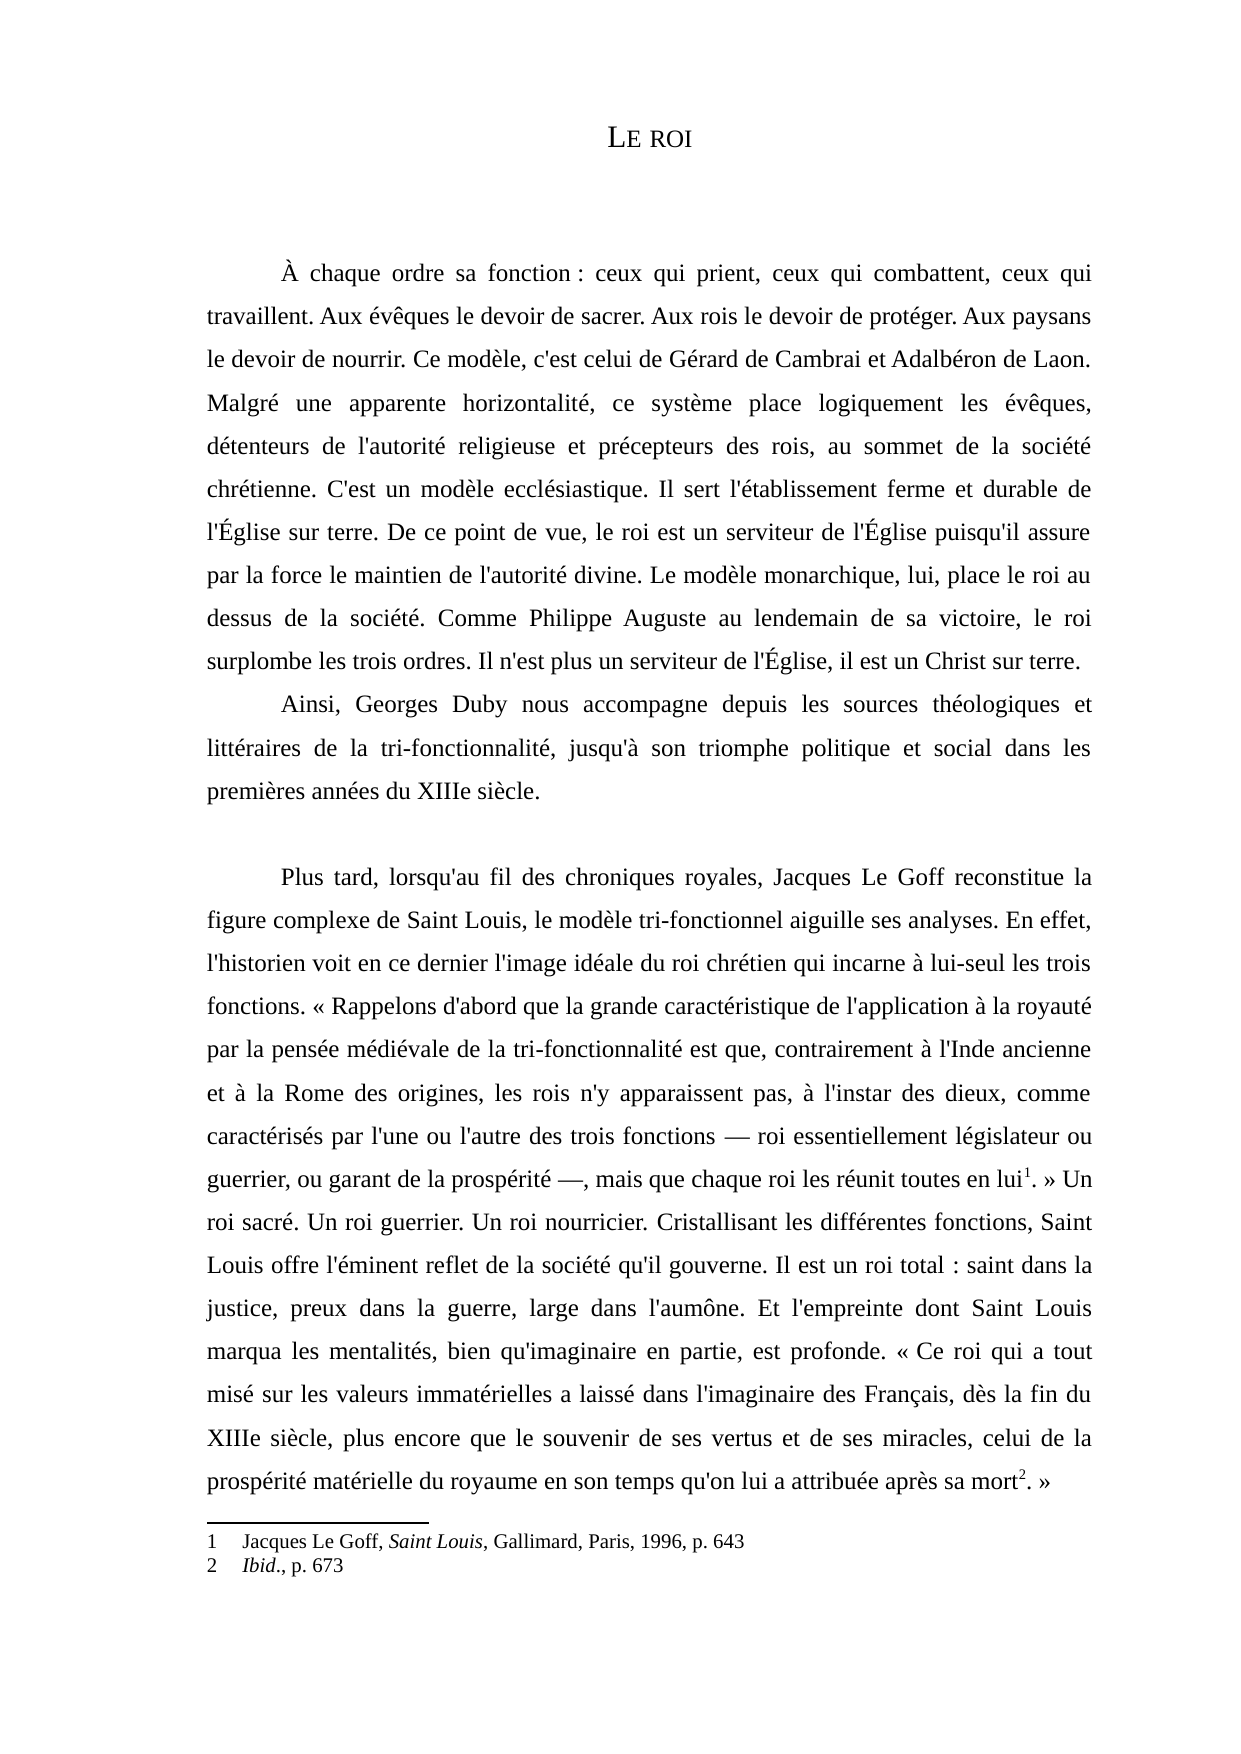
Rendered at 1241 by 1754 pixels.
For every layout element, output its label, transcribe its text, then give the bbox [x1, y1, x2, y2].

text Ibid., p. 673 [207, 1553, 1093, 1577]
text Plus tard, lorsqu'au fil des chroniques royales, Jacques Le Goff reconstitue la figure complexe de Saint Louis, le modèle tri-fonctionnel aiguille ses analyses. En effet, l'historien voit en ce dernier l'image idéale du roi chrétien qui incarne à lui-seul les trois fonctions. « Rappelons d'abord que la grande caractéristique de l'application à la royauté par la pensée médiévale de la tri-fonctionnalité est que, contrairement à l'Inde ancienne et à la Rome des origines, les rois n'y apparaissent pas, à l'instar des dieux, comme caractérisés par l'une ou l'autre des trois fonctions ― roi essentiellement législateur ou guerrier, ou garant de la prospérité ―, mais que chaque roi les réunit toutes en lui. » Un roi sacré. Un roi guerrier. Un roi nourricier. Cristallisant les différentes fonctions, Saint Louis offre l'éminent reflet de la société qu'il gouverne. Il est un roi total : saint dans la justice, preux dans la guerre, large dans l'aumône. Et l'empreinte dont Saint Louis marqua les mentalités, bien qu'imaginaire en partie, est profonde. « Ce roi qui a tout misé sur les valeurs immatérielles a laissé dans l'imaginaire des Français, dès la fin du XIIIe siècle, plus encore que le souvenir de ses vertus et de ses miracles, celui de la prospérité matérielle du royaume en son temps qu'on lui a attribuée après sa mort. » [207, 862, 1093, 1494]
text Jacques Le Goff, Saint Louis, Gallimard, Paris, 1996, p. 643 [207, 1529, 1093, 1553]
text Ainsi, Georges Duby nous accompagne depuis les sources théologiques et littéraires de la tri-fonctionnalité, jusqu'à son triomphe politique et social dans les premières années du XIIIe siècle. [207, 689, 1093, 804]
text Le roi [207, 118, 1093, 154]
text À chaque ordre sa fonction : ceux qui prient, ceux qui combattent, ceux qui travaillent. Aux évêques le devoir de sacrer. Aux rois le devoir de protéger. Aux paysans le devoir de nourrir. Ce modèle, c'est celui de Gérard de Cambrai et Adalbéron de Laon. Malgré une apparente horizontalité, ce système place logiquement les évêques, détenteurs de l'autorité religieuse et précepteurs des rois, au sommet de la société chrétienne. C'est un modèle ecclésiastique. Il sert l'établissement ferme et durable de l'Église sur terre. De ce point de vue, le roi est un serviteur de l'Église puisqu'il assure par la force le maintien de l'autorité divine. Le modèle monarchique, lui, place le roi au dessus de la société. Comme Philippe Auguste au lendemain de sa victoire, le roi surplombe les trois ordres. Il n'est plus un serviteur de l'Église, il est un Christ sur terre. [207, 258, 1093, 675]
